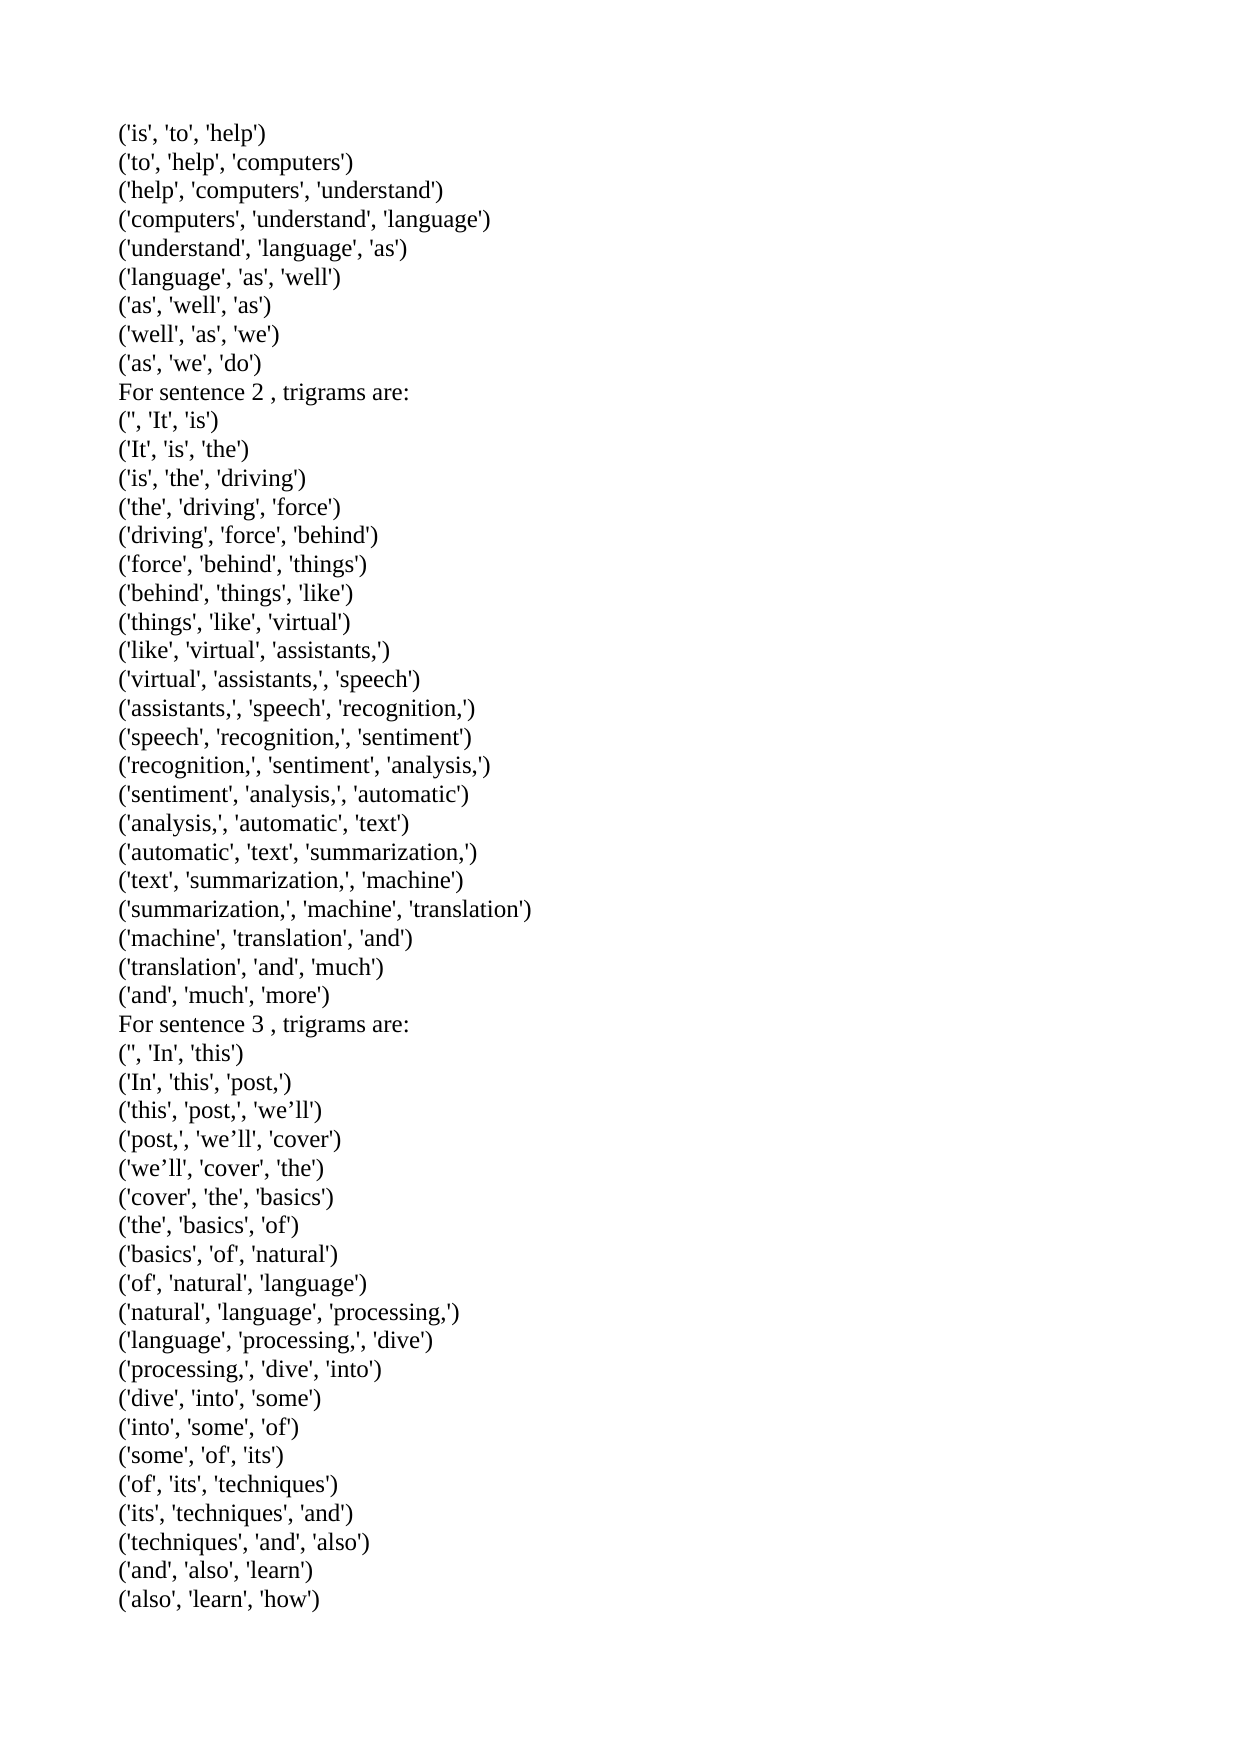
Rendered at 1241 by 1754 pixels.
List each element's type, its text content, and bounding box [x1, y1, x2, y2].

text ('help', 'computers', 'understand') [118, 176, 1122, 204]
text ('as', 'we', 'do') [118, 348, 1122, 377]
text ('dive', 'into', 'some') [118, 1383, 1122, 1412]
text ('we’ll', 'cover', 'the') [118, 1153, 1122, 1182]
text ('sentiment', 'analysis,', 'automatic') [118, 779, 1122, 808]
text ('speech', 'recognition,', 'sentiment') [118, 722, 1122, 751]
text ('to', 'help', 'computers') [118, 147, 1122, 176]
text ('also', 'learn', 'how') [118, 1584, 1122, 1613]
text ('automatic', 'text', 'summarization,') [118, 837, 1122, 866]
text ('as', 'well', 'as') [118, 291, 1122, 319]
text ('language', 'processing,', 'dive') [118, 1326, 1122, 1354]
text ('the', 'basics', 'of') [118, 1211, 1122, 1239]
text ('understand', 'language', 'as') [118, 233, 1122, 262]
text ('behind', 'things', 'like') [118, 578, 1122, 607]
text ('the', 'driving', 'force') [118, 492, 1122, 521]
text ('It', 'is', 'the') [118, 434, 1122, 463]
text ('and', 'also', 'learn') [118, 1556, 1122, 1584]
text ('force', 'behind', 'things') [118, 549, 1122, 578]
text ('things', 'like', 'virtual') [118, 607, 1122, 636]
text ('some', 'of', 'its') [118, 1441, 1122, 1469]
text ('', 'In', 'this') [118, 1038, 1122, 1067]
text ('its', 'techniques', 'and') [118, 1498, 1122, 1527]
text ('processing,', 'dive', 'into') [118, 1354, 1122, 1383]
text ('into', 'some', 'of') [118, 1412, 1122, 1441]
text ('', 'It', 'is') [118, 406, 1122, 434]
text ('is', 'the', 'driving') [118, 463, 1122, 492]
text ('language', 'as', 'well') [118, 262, 1122, 291]
text ('natural', 'language', 'processing,') [118, 1297, 1122, 1326]
text ('In', 'this', 'post,') [118, 1067, 1122, 1096]
text ('virtual', 'assistants,', 'speech') [118, 664, 1122, 693]
text For sentence 3 , trigrams are: [118, 1009, 1122, 1038]
text For sentence 2 , trigrams are: [118, 377, 1122, 406]
text ('analysis,', 'automatic', 'text') [118, 808, 1122, 837]
text ('machine', 'translation', 'and') [118, 923, 1122, 952]
text ('techniques', 'and', 'also') [118, 1527, 1122, 1556]
text ('of', 'natural', 'language') [118, 1268, 1122, 1297]
text ('assistants,', 'speech', 'recognition,') [118, 693, 1122, 722]
text ('computers', 'understand', 'language') [118, 204, 1122, 233]
text ('driving', 'force', 'behind') [118, 521, 1122, 549]
text ('post,', 'we’ll', 'cover') [118, 1124, 1122, 1153]
text ('is', 'to', 'help') [118, 118, 1122, 147]
text ('and', 'much', 'more') [118, 981, 1122, 1009]
text ('cover', 'the', 'basics') [118, 1182, 1122, 1211]
text ('basics', 'of', 'natural') [118, 1239, 1122, 1268]
text ('text', 'summarization,', 'machine') [118, 866, 1122, 894]
text ('this', 'post,', 'we’ll') [118, 1096, 1122, 1124]
text ('summarization,', 'machine', 'translation') [118, 894, 1122, 923]
text ('well', 'as', 'we') [118, 319, 1122, 348]
text ('like', 'virtual', 'assistants,') [118, 636, 1122, 664]
text ('of', 'its', 'techniques') [118, 1469, 1122, 1498]
text ('translation', 'and', 'much') [118, 952, 1122, 981]
text ('recognition,', 'sentiment', 'analysis,') [118, 751, 1122, 779]
